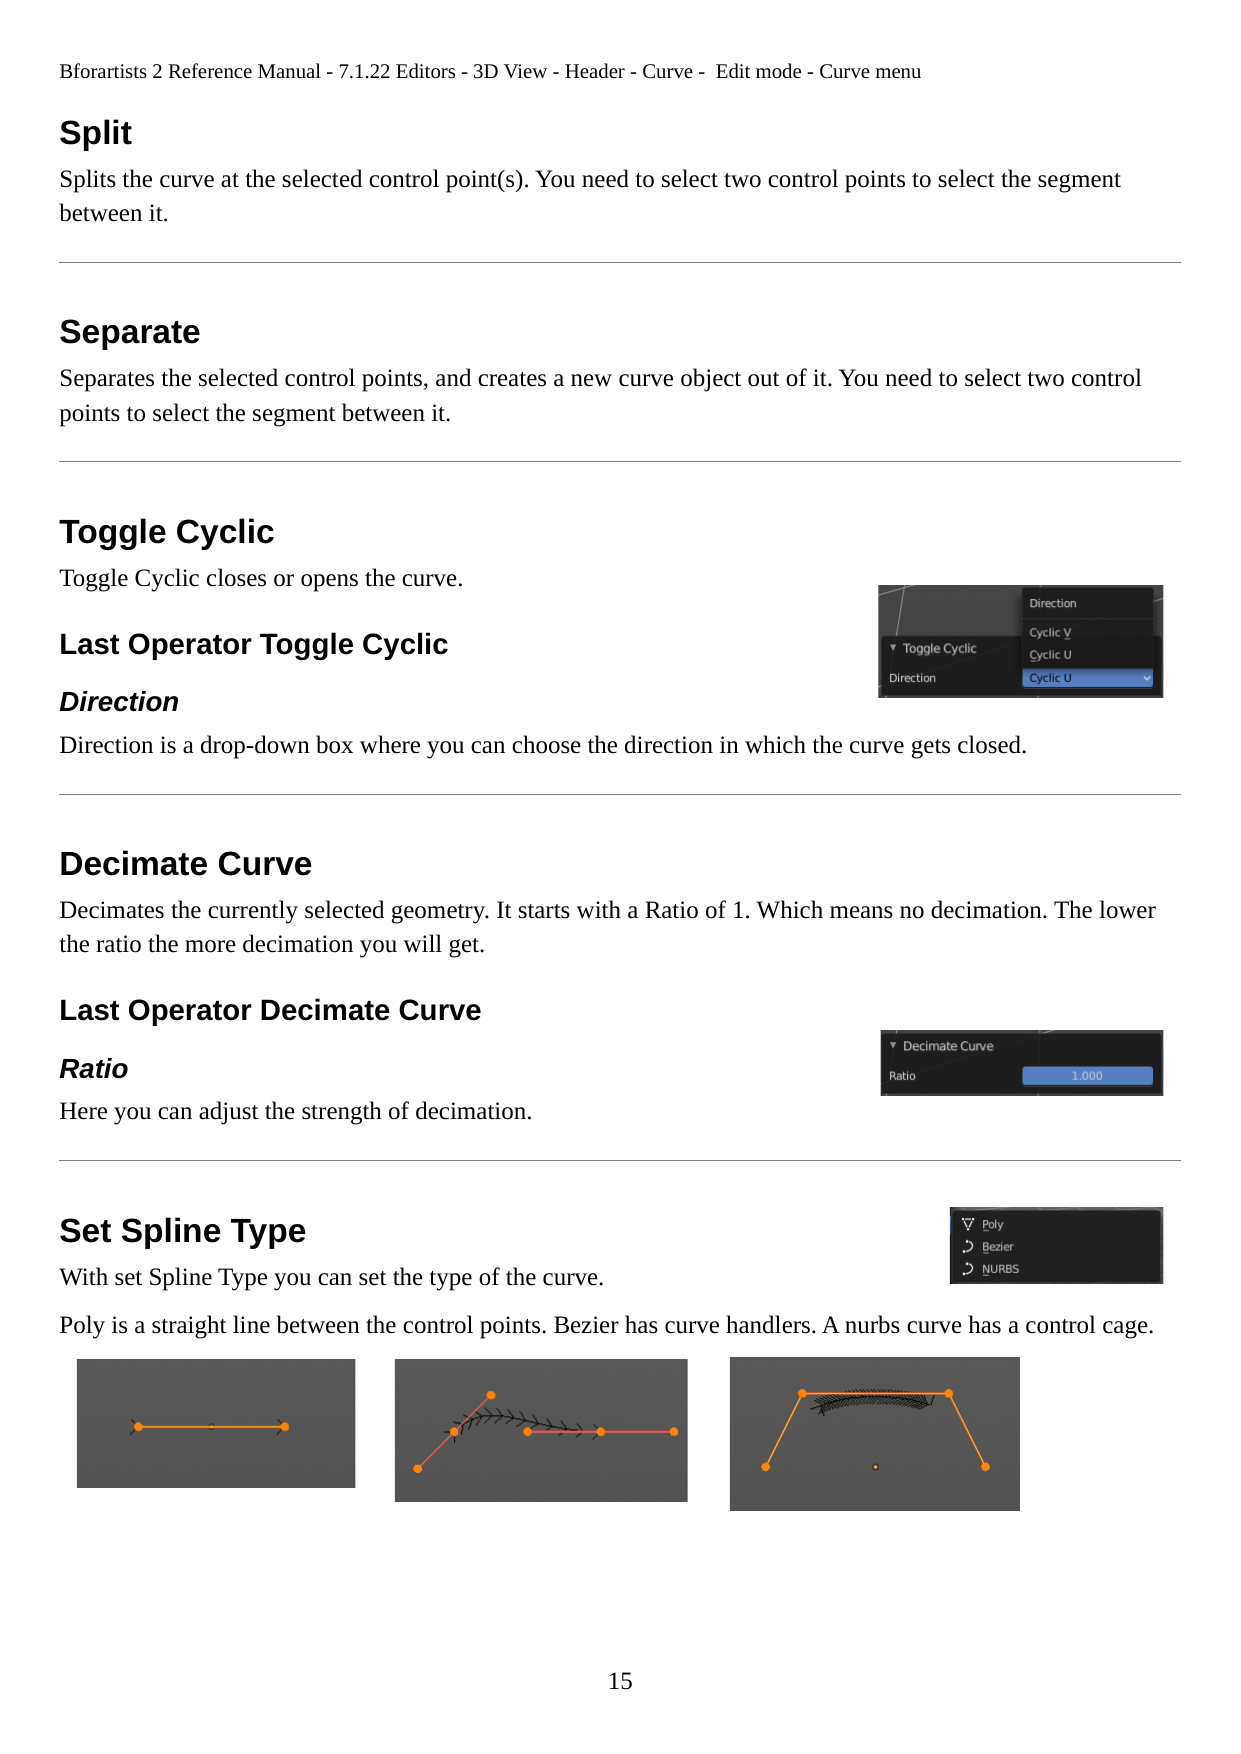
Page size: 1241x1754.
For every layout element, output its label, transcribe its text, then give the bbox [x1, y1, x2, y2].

subtitle Direction [59, 686, 1181, 717]
text Separates the selected control points, and creates a new curve object out of it. You need to select two control points to select the segment between it. [59, 363, 1181, 427]
subtitle Set Spline Type [59, 1210, 949, 1249]
picture [394, 1359, 688, 1502]
text Decimates the currently selected geometry. It starts with a Ratio of 1. Which means no decimation. The lower the ratio the more decimation you will get. [59, 895, 1181, 958]
picture [729, 1357, 1020, 1511]
subtitle Last Operator Decimate Curve [59, 993, 1181, 1027]
text With set Spline Type you can set the type of the curve. [59, 1262, 1181, 1290]
text Toggle Cyclic closes or opens the curve. [59, 563, 1181, 592]
text Poly is a straight line between the control points. Bezier has curve handlers. A nurbs curve has a control cage. [59, 1311, 1181, 1339]
subtitle Toggle Cyclic [59, 512, 1181, 551]
subtitle [1164, 1210, 1181, 1249]
picture [949, 1207, 1164, 1284]
text Splits the curve at the selected control point(s). You need to select two control points to select the segment between it. [59, 164, 1181, 227]
subtitle Ratio [59, 1052, 880, 1084]
subtitle Split [59, 113, 1181, 151]
picture [878, 585, 1164, 698]
text Direction is a drop-down box where you can choose the direction in which the curve gets closed. [59, 730, 1181, 759]
subtitle Decimate Curve [59, 844, 1181, 883]
subtitle [1164, 627, 1181, 661]
subtitle Last Operator Toggle Cyclic [59, 627, 878, 661]
text Here you can adjust the strength of decimation. [59, 1096, 1181, 1125]
picture [76, 1359, 356, 1488]
subtitle [1164, 1052, 1181, 1084]
subtitle Separate [59, 312, 1181, 351]
picture [880, 1030, 1164, 1096]
